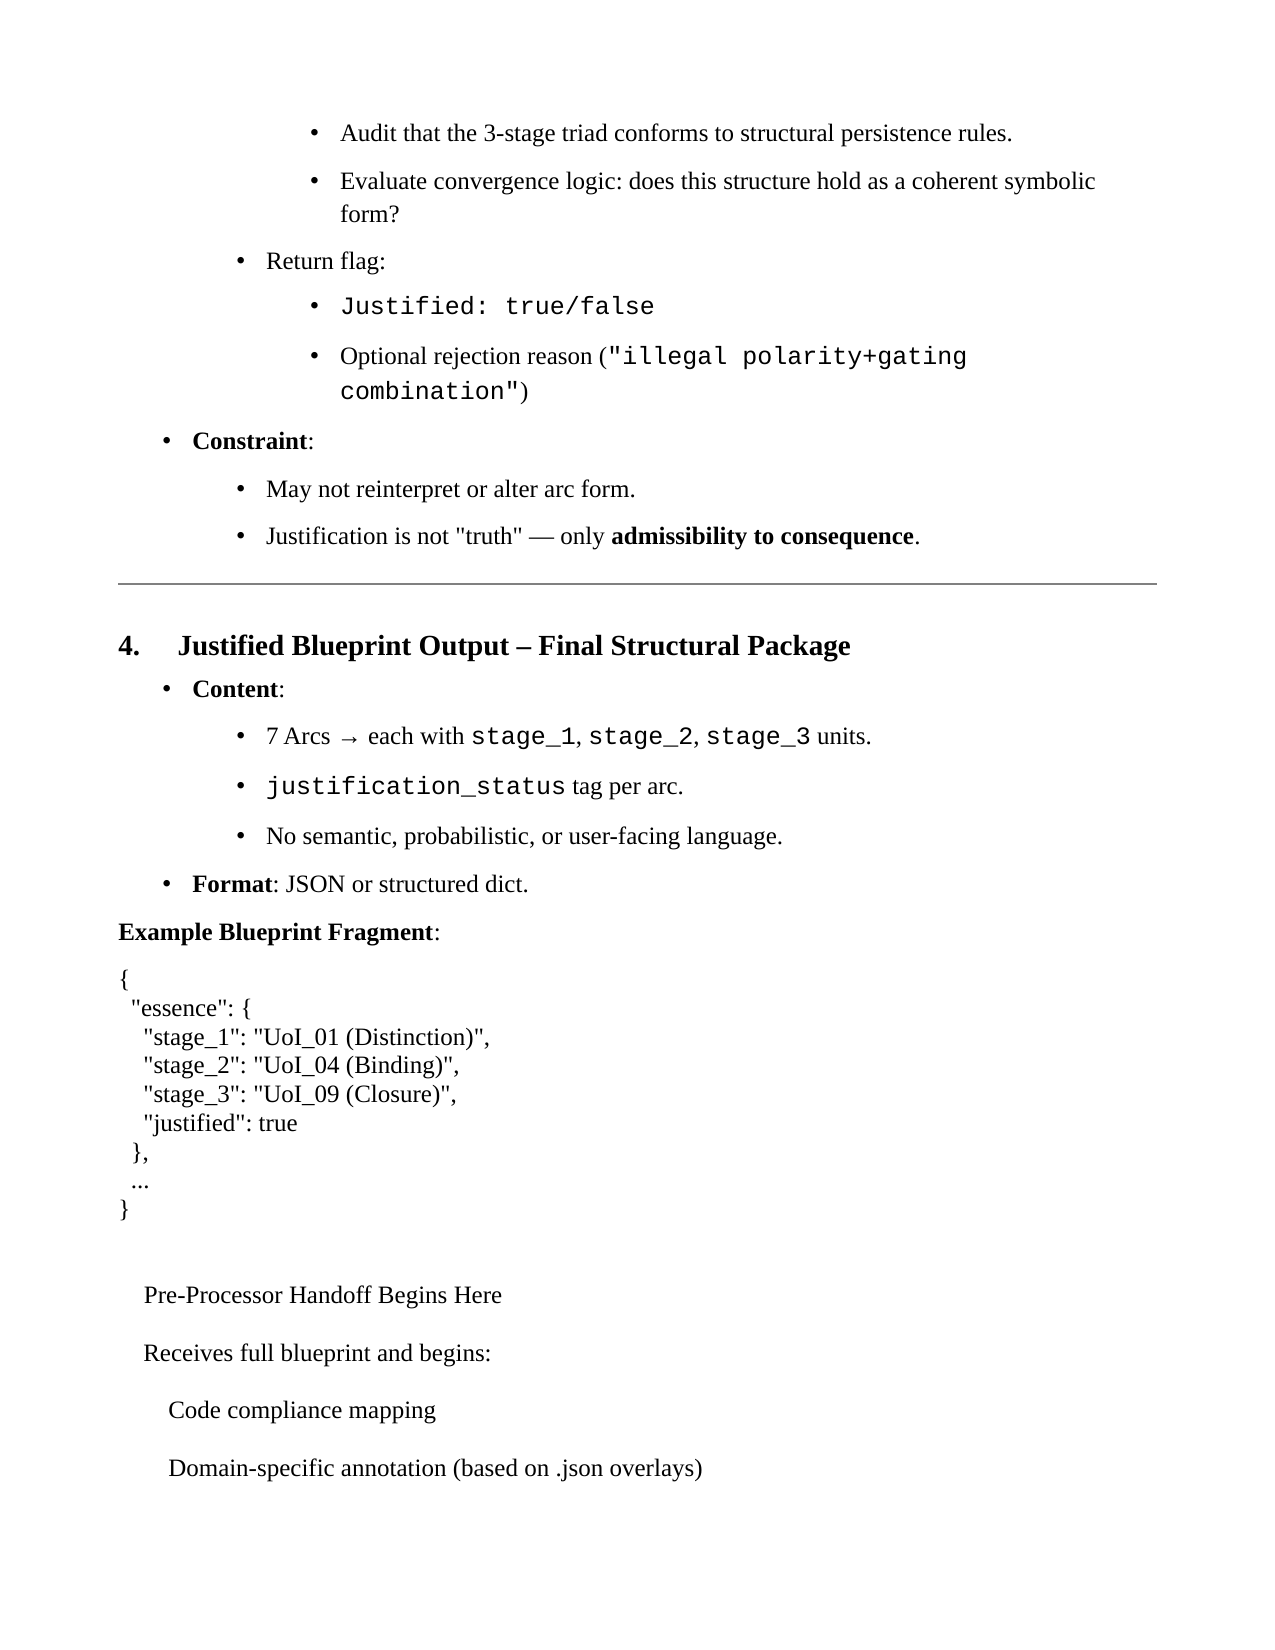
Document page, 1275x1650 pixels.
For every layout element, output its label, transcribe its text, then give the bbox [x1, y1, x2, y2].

list Optional rejection reason ("illegal polarity+gating combination") [310, 341, 1157, 407]
list Evaluate convergence logic: does this structure hold as a coherent symbolic form? [310, 166, 1157, 227]
text } [118, 1194, 1157, 1223]
text Domain-specific annotation (based on .json overlays) [118, 1453, 1157, 1482]
text ... [118, 1166, 1157, 1194]
subtitle 4. 📄 Justified Blueprint Output – Final Structural Package [118, 628, 1157, 661]
text "stage_3": "UoI_09 (Closure)", [118, 1079, 1157, 1108]
list Format: JSON or structured dict. [162, 869, 1157, 898]
list Audit that the 3-stage triad conforms to structural persistence rules. [310, 118, 1157, 147]
text 🚧 Pre-Processor Handoff Begins Here [118, 1281, 1157, 1309]
text { [118, 964, 1157, 993]
list justification_status tag per arc. [236, 771, 1157, 802]
list May not reinterpret or alter arc form. [236, 474, 1157, 502]
list Content: [162, 674, 1157, 703]
text Receives full blueprint and begins: [118, 1338, 1157, 1367]
text Code compliance mapping [118, 1396, 1157, 1424]
list Justification is not "truth" — only admissibility to consequence. [236, 521, 1157, 550]
text "stage_1": "UoI_01 (Distinction)", [118, 1022, 1157, 1051]
text Example Blueprint Fragment: [118, 917, 1157, 945]
list 7 Arcs → each with stage_1, stage_2, stage_3 units. [236, 721, 1157, 752]
text "justified": true [118, 1108, 1157, 1137]
list Return flag: [236, 246, 1157, 275]
list Constraint: [162, 426, 1157, 455]
text }, [118, 1137, 1157, 1166]
text "stage_2": "UoI_04 (Binding)", [118, 1051, 1157, 1079]
text "essence": { [118, 993, 1157, 1022]
list No semantic, probabilistic, or user-facing language. [236, 821, 1157, 850]
list Justified: true/false [310, 294, 1157, 322]
